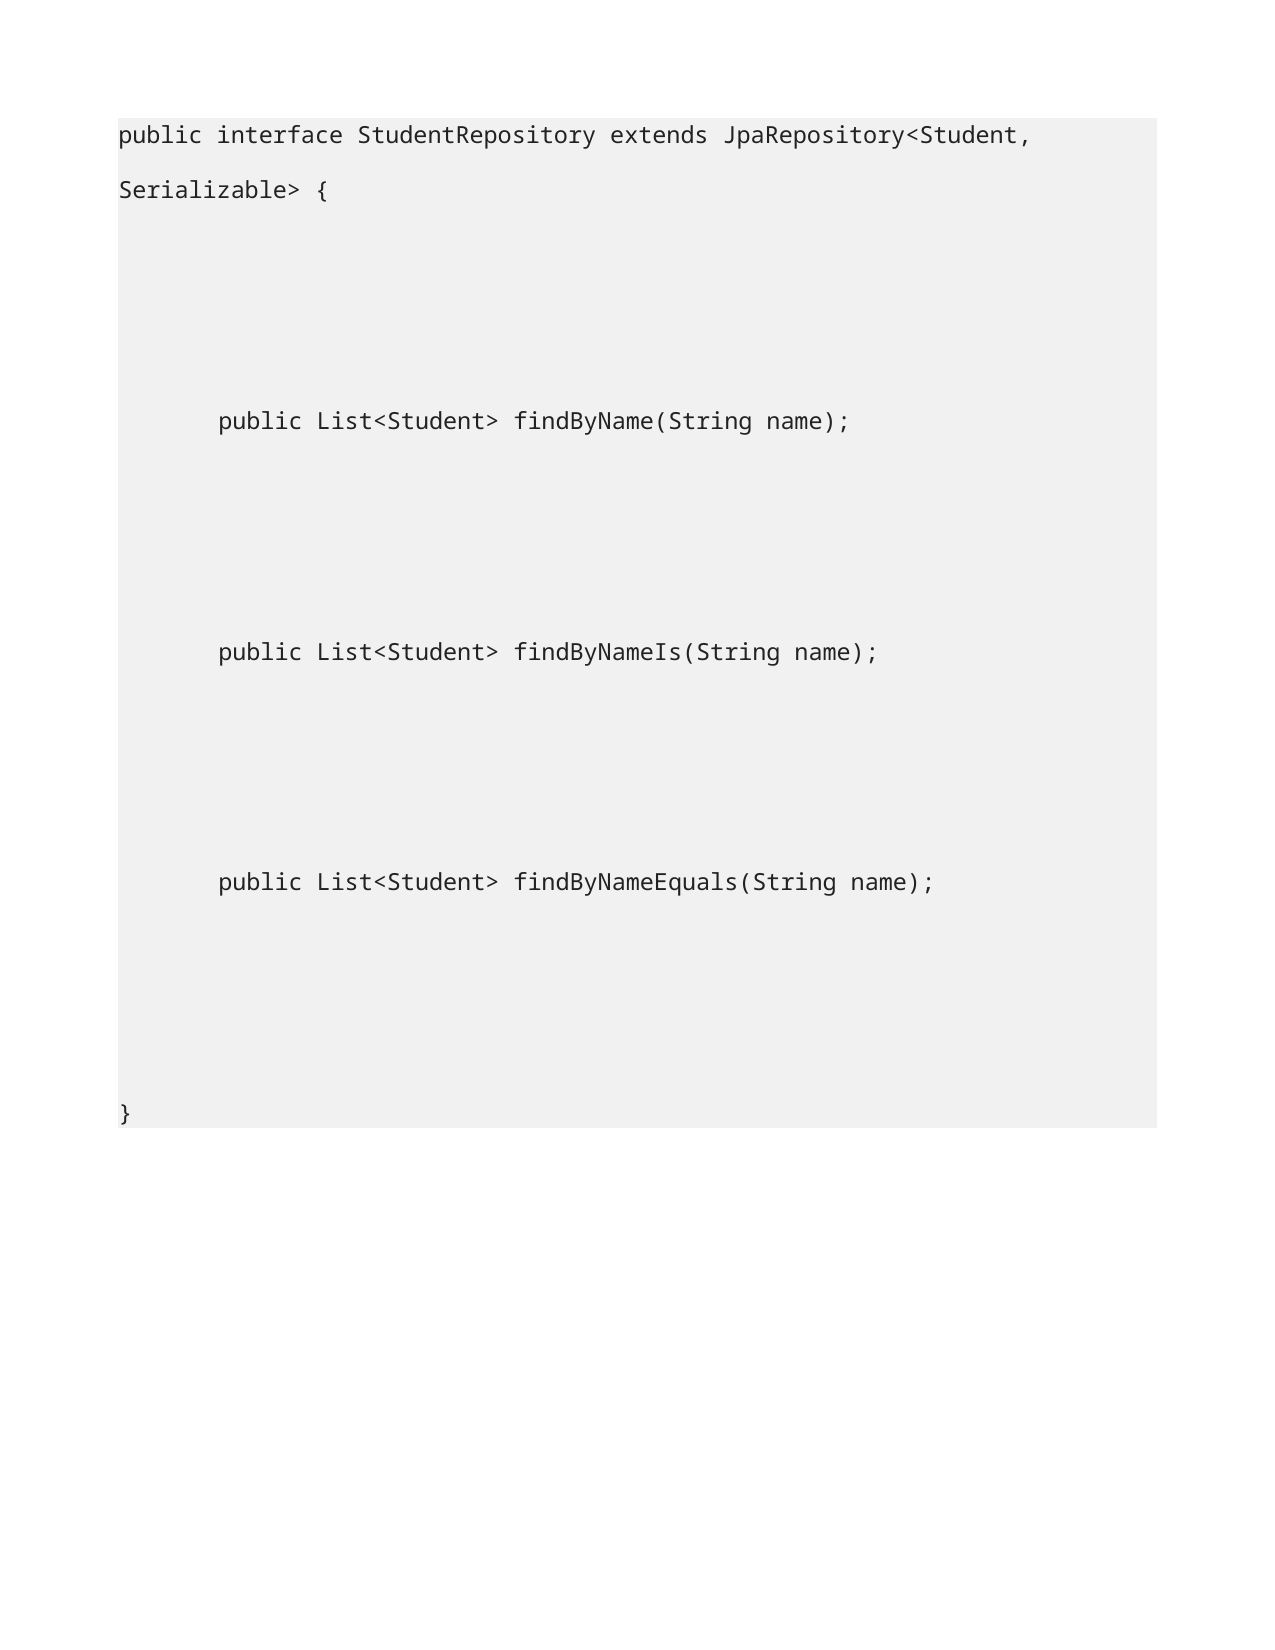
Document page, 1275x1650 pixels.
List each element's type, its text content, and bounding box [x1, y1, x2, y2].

text public List<Student> findByName(String name); [118, 404, 1157, 436]
text public List<Student> findByNameEquals(String name); [118, 866, 1157, 898]
text } [118, 1096, 1157, 1128]
text public interface StudentRepository extends JpaRepository<Student, Serializable> { [118, 118, 1157, 206]
text Spring Data JPA Interview Questions and Answers [118, 1181, 1157, 1213]
text public List<Student> findByNameIs(String name); [118, 635, 1157, 667]
